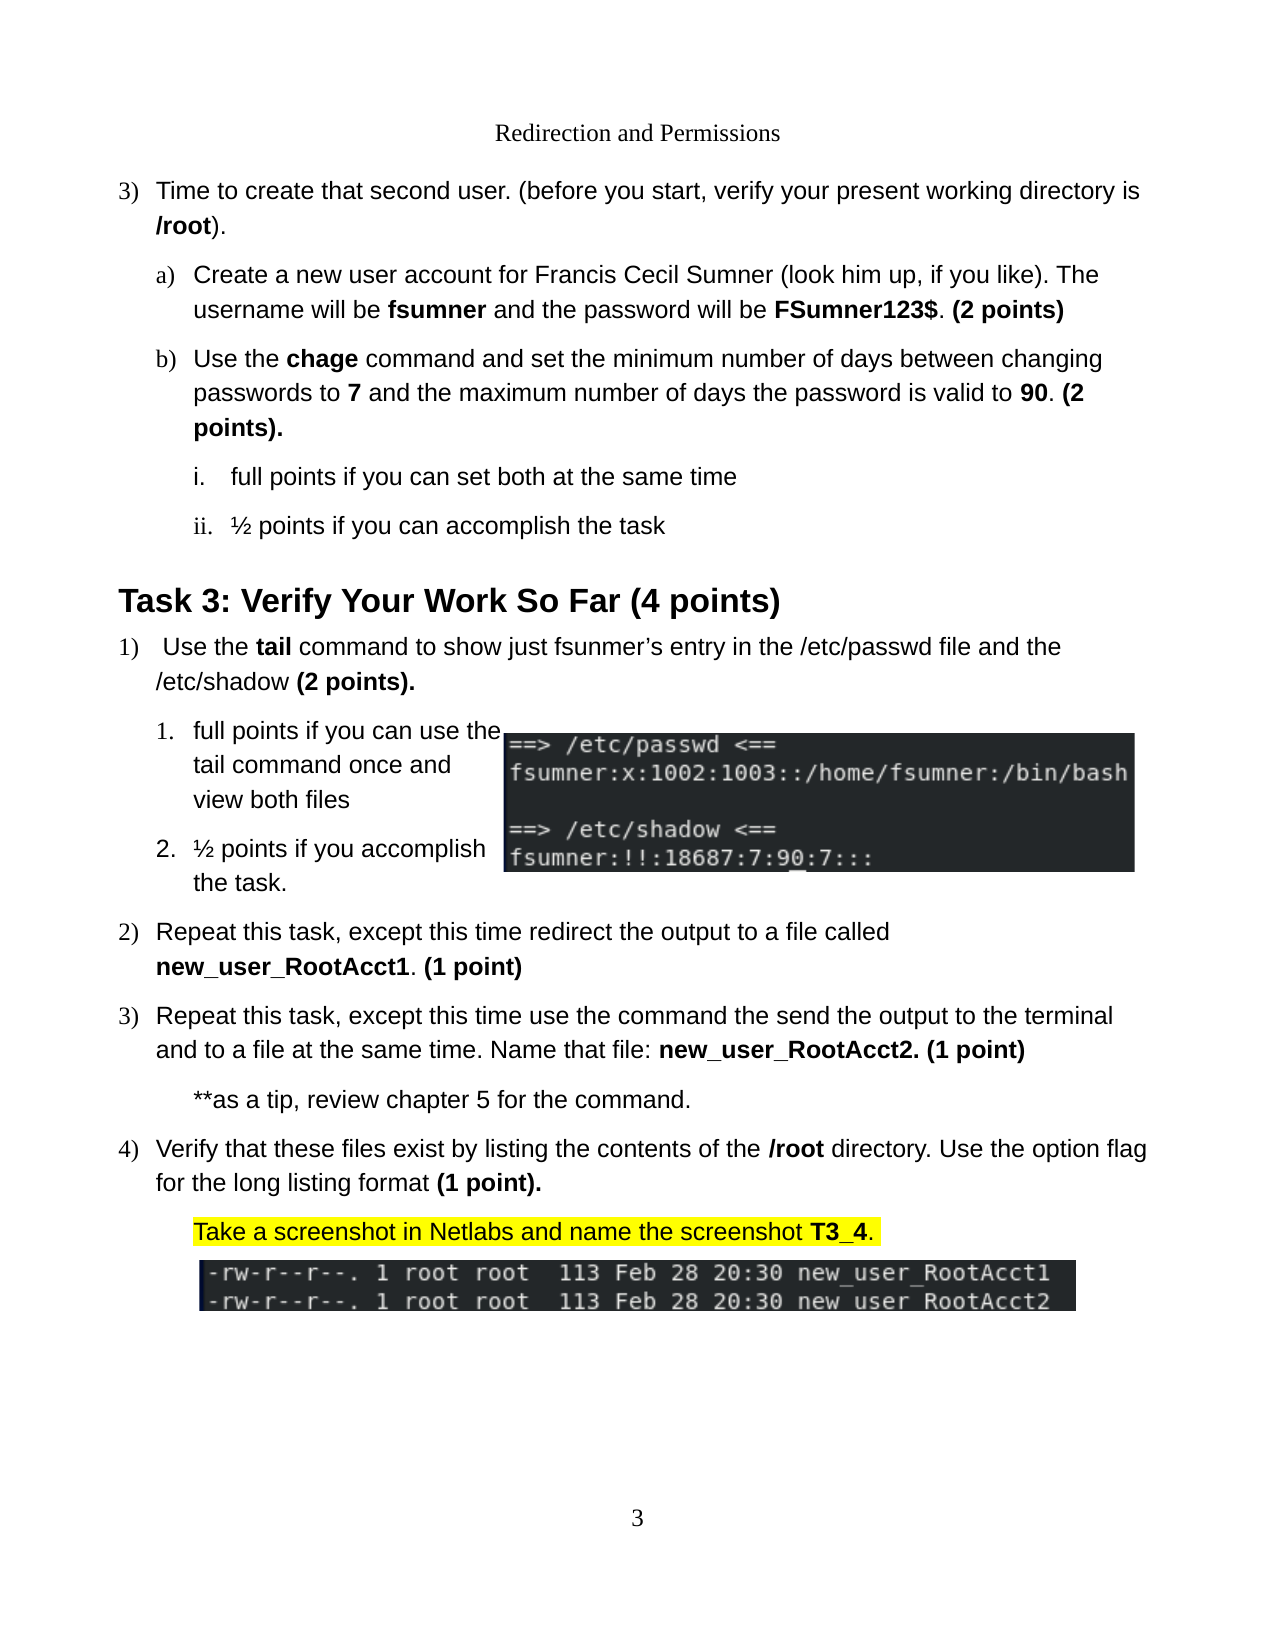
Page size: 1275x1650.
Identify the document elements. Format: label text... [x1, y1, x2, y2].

list Verify that these files exist by listing the contents of the /root directory. Use the option flag for the long listing format (1 point). [118, 1134, 1157, 1197]
list Use the tail command to show just fsunmer’s entry in the /etc/passwd file and the /etc/shadow (2 points). [118, 632, 1157, 695]
list full points if you can use the tail command once and view both files [156, 716, 1157, 813]
picture [503, 733, 1135, 872]
list Use the chage command and set the minimum number of days between changing passwords to 7 and the maximum number of days the password is valid to 90. (2 points). [156, 344, 1157, 441]
list ½ points if you accomplish the task. [156, 834, 1157, 897]
list full points if you can set both at the same time [193, 462, 1157, 491]
list Repeat this task, except this time redirect the output to a file called new_user_RootAcct1. (1 point) [118, 917, 1157, 981]
list Take a screenshot in Netlabs and name the screenshot T3_4. [156, 1217, 1157, 1246]
subtitle Task 3: Verify Your Work So Far (4 points) [118, 581, 1157, 619]
picture [199, 1260, 1076, 1311]
list Create a new user account for Francis Cecil Sumner (look him up, if you like). The username will be fsumner and the password will be FSumner123$. (2 points) [156, 260, 1157, 323]
list **as a tip, review chapter 5 for the command. [156, 1084, 1157, 1113]
list Repeat this task, except this time use the command the send the output to the terminal and to a file at the same time. Name that file: new_user_RootAcct2. (1 point) [118, 1001, 1157, 1064]
list ½ points if you can accomplish the task [193, 511, 1157, 540]
list Time to create that second user. (before you start, verify your present working directory is /root). [118, 176, 1157, 240]
